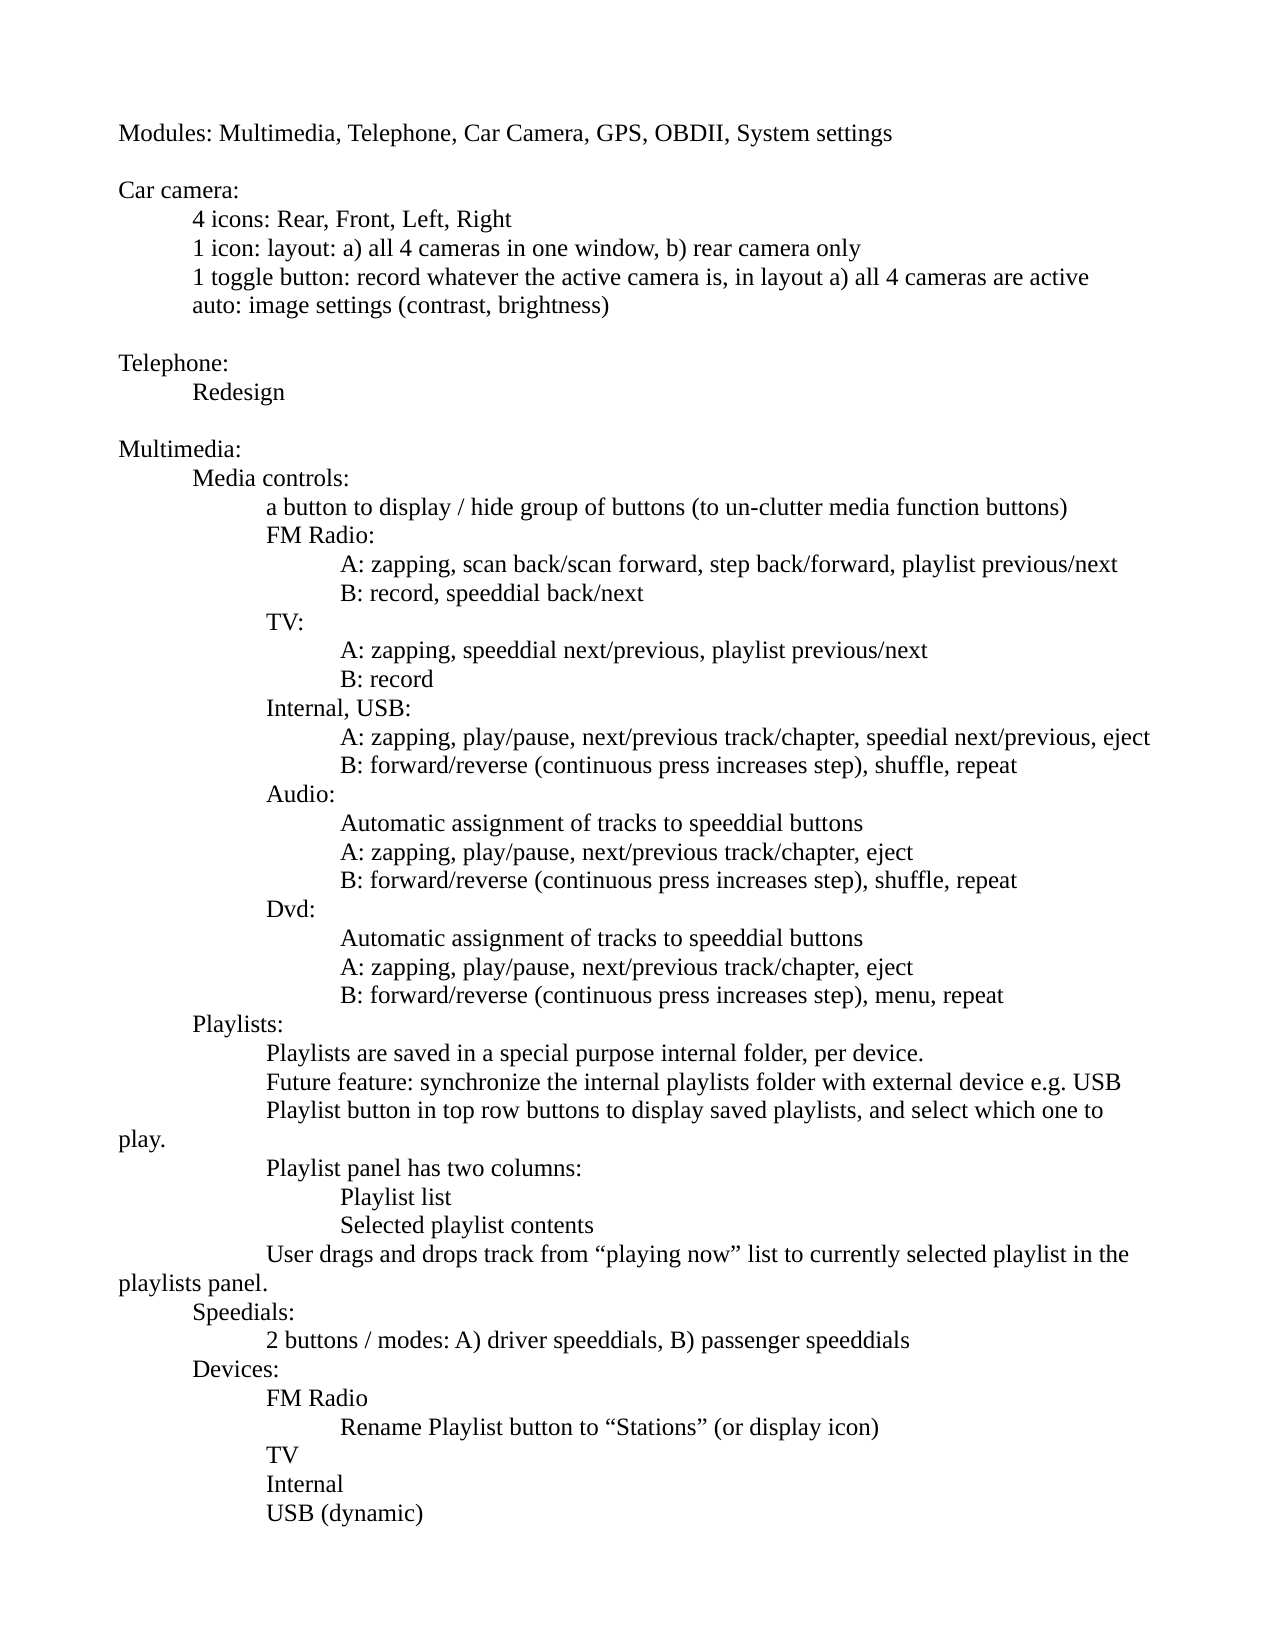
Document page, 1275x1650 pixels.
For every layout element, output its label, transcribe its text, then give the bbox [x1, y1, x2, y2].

text Future feature: synchronize the internal playlists folder with external device e.g. USB [118, 1067, 1157, 1096]
text B: forward/reverse (continuous press increases step), shuffle, repeat [118, 751, 1157, 779]
text A: zapping, play/pause, next/previous track/chapter, eject [118, 952, 1157, 981]
text USB (dynamic) [118, 1498, 1157, 1527]
text 2 buttons / modes: A) driver speeddials, B) passenger speeddials [118, 1326, 1157, 1354]
text A: zapping, play/pause, next/previous track/chapter, eject [118, 837, 1157, 866]
text Rename Playlist button to “Stations” (or display icon) [118, 1412, 1157, 1441]
text FM Radio: [118, 521, 1157, 549]
text Playlist button in top row buttons to display saved playlists, and select which one to play. [118, 1096, 1157, 1153]
text Media controls: [118, 463, 1157, 492]
text Multimedia: [118, 434, 1157, 463]
text Modules: Multimedia, Telephone, Car Camera, GPS, OBDII, System settings [118, 118, 1157, 147]
text B: forward/reverse (continuous press increases step), shuffle, repeat [118, 866, 1157, 894]
text Redesign [118, 377, 1157, 406]
text 1 icon: layout: a) all 4 cameras in one window, b) rear camera only [118, 233, 1157, 262]
text Playlist panel has two columns: [118, 1153, 1157, 1182]
text Car camera: [118, 176, 1157, 204]
text 1 toggle button: record whatever the active camera is, in layout a) all 4 cameras are active [118, 262, 1157, 291]
text Selected playlist contents [118, 1211, 1157, 1239]
text Playlist list [118, 1182, 1157, 1211]
text A: zapping, scan back/scan forward, step back/forward, playlist previous/next [118, 549, 1157, 578]
text User drags and drops track from “playing now” list to currently selected playlist in the playlists panel. [118, 1239, 1157, 1297]
text TV [118, 1441, 1157, 1469]
text Playlists are saved in a special purpose internal folder, per device. [118, 1038, 1157, 1067]
text Dvd: [118, 894, 1157, 923]
text Telephone: [118, 348, 1157, 377]
text B: forward/reverse (continuous press increases step), menu, repeat [118, 981, 1157, 1009]
text 4 icons: Rear, Front, Left, Right [118, 204, 1157, 233]
text B: record, speeddial back/next [118, 578, 1157, 607]
text FM Radio [118, 1383, 1157, 1412]
text Internal, USB: [118, 693, 1157, 722]
text B: record [118, 664, 1157, 693]
text TV: [118, 607, 1157, 636]
text Internal [118, 1469, 1157, 1498]
text Devices: [118, 1354, 1157, 1383]
text A: zapping, play/pause, next/previous track/chapter, speedial next/previous, eject [118, 722, 1157, 751]
text Audio: [118, 779, 1157, 808]
text auto: image settings (contrast, brightness) [118, 291, 1157, 319]
text Playlists: [118, 1009, 1157, 1038]
text A: zapping, speeddial next/previous, playlist previous/next [118, 636, 1157, 664]
text Automatic assignment of tracks to speeddial buttons [118, 923, 1157, 952]
text Speedials: [118, 1297, 1157, 1326]
text Automatic assignment of tracks to speeddial buttons [118, 808, 1157, 837]
text a button to display / hide group of buttons (to un-clutter media function buttons) [118, 492, 1157, 521]
